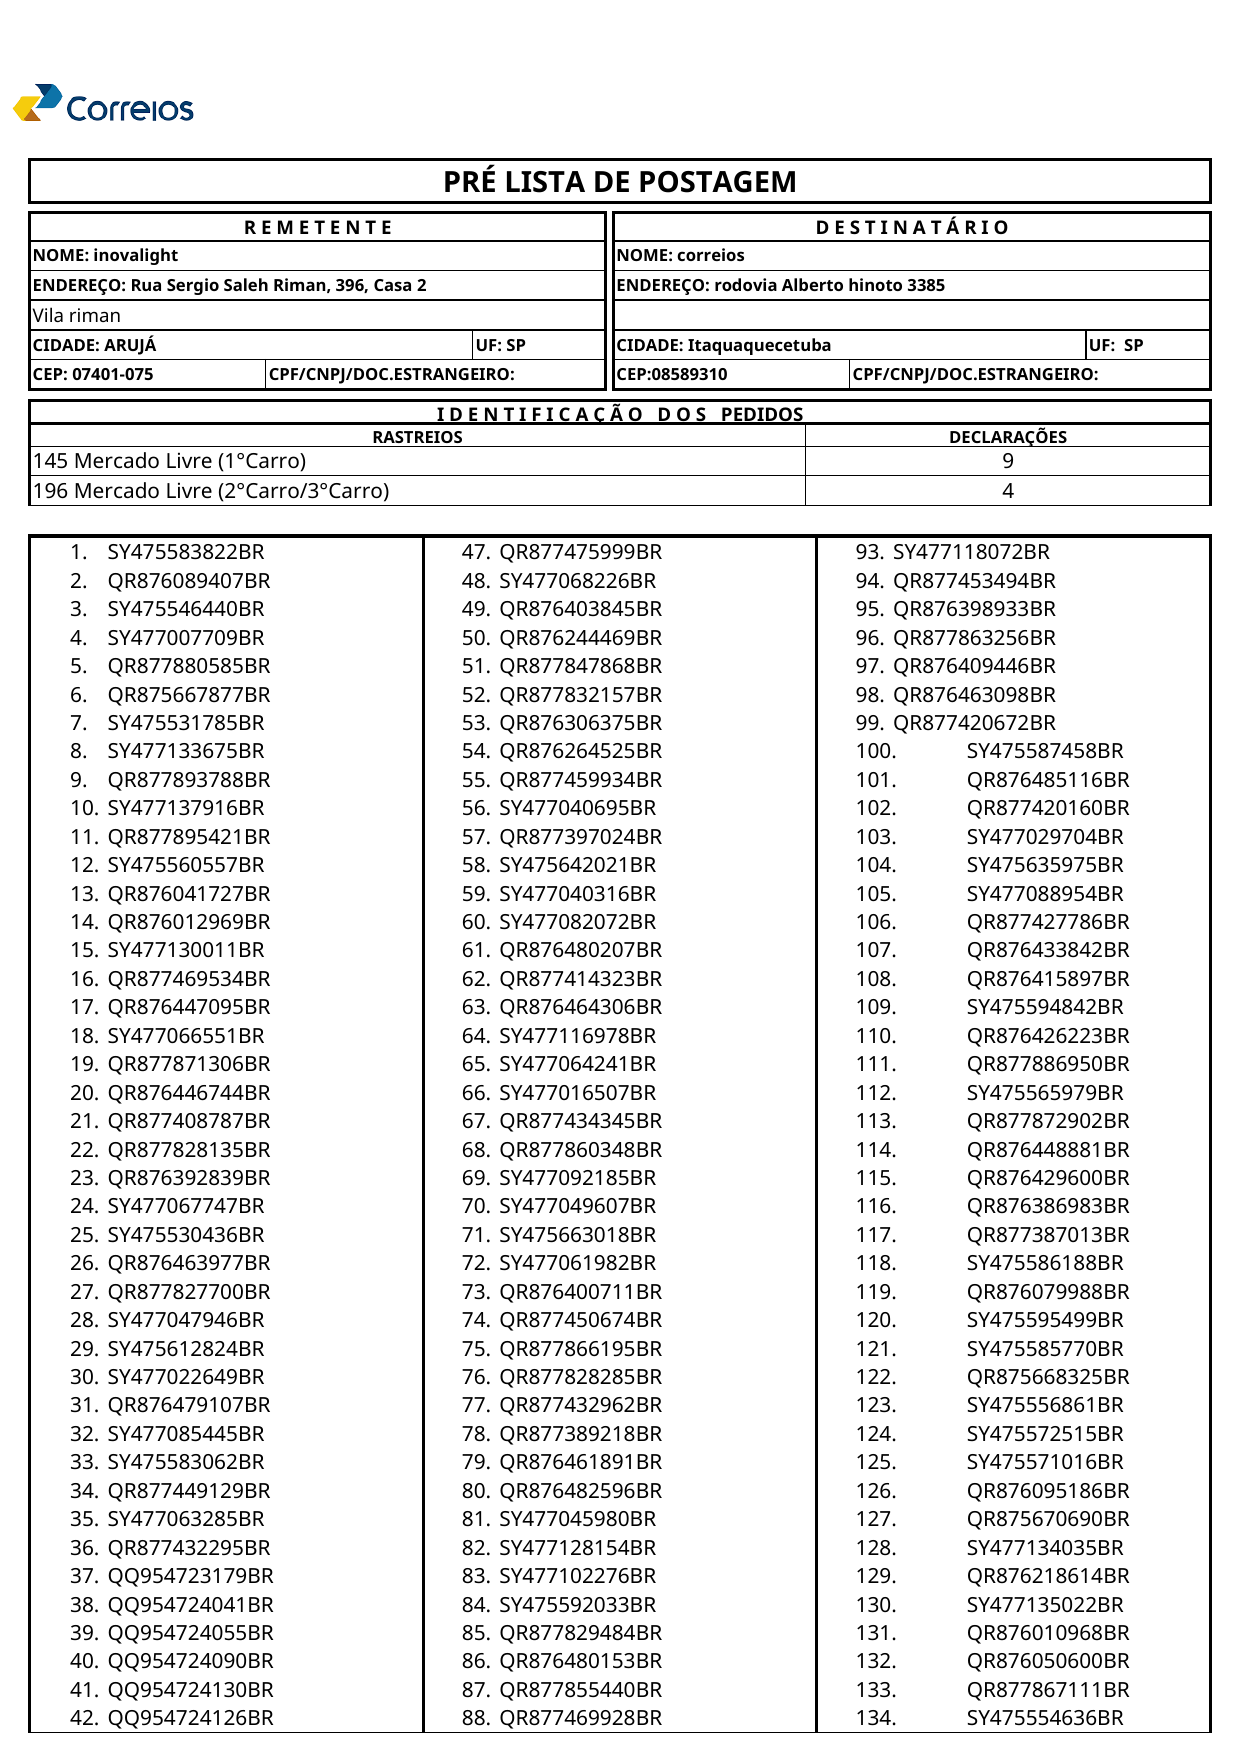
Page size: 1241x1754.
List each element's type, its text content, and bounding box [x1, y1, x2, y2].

table_cell [357, 506, 370, 534]
table_cell UF: SP [473, 331, 604, 359]
table_cell CPF/CNPJ/DOC.ESTRANGEIRO: [850, 360, 1209, 388]
table_cell [615, 301, 1209, 329]
table_cell [607, 211, 612, 388]
table_cell [653, 506, 680, 534]
table_cell [30, 506, 67, 534]
table_cell CEP:08589310 [615, 360, 849, 388]
table_cell 9 [806, 447, 1209, 475]
table_cell QR877475999BR SY477068226BR QR876403845BR QR876244469BR QR877847868BR QR877832157BR QR876306375BR QR876264525BR QR877459934BR SY477040695BR QR877397024BR SY475642021BR SY477040316BR SY477082072BR QR876480207BR QR877414323BR QR876464306BR SY477116978BR SY477064241BR SY477016507BR QR877434345BR QR877860348BR SY477092185BR SY477049607BR SY475663018BR SY477061982BR QR876400711BR QR877450674BR QR877866195BR QR877828285BR QR877432962BR QR877389218BR QR876461891BR QR876482596BR SY477045980BR SY477128154BR SY477102276BR SY475592033BR QR877829484BR QR876480153BR QR877855440BR QR877469928BR QR877429549BR QR876462747BR QR876459629BR QR877405627BR SY477179712BR QR878230326BR SY477146572BR SY477169030BR QR877841406BR QR876427952BR SY475670141BR QR876432008BR SY475639889BR QR877456270BR QR877916237BR QR878571617BR QR877406485BR SY475671836BR QR878179309BR QR877898723BR QR876415305BR SY475659591BR QR878557080BR SY478558098BR QR878237995BR SY477165466BR SY477157535BR QR878186358BR SY475643407BR QR877445158BR SY477030778BR SY477055616BR SY477112579BR SY477111180BR SY477090374BR SY475640391BR SY477056174BR SY475569905BR QR877473114BR QR876410395BR SY475656312BR SY477022873BR SY477162924BR SY477173241BR SY478577018BR QR877425312BR SY475525161BR QR876301104BR QR876060125BR SY475637534BR SY475562133BR QR876304627BR QR877483519BR QR876447064BR SY477009758BR QR876469250BR SY477035130BR SY475670787BR QR876413114BR SY477082378BR SY475646329BR QR876251155BR QR878228398BR SY475562663BR QR876302025BR QR876258967BR SY475539466BR QR876243211BR QR877394972BR [425, 538, 815, 1732]
table_cell CIDADE: Itaquaquecetuba [615, 331, 1085, 359]
table_cell RASTREIOS CONTEÚDO [31, 425, 805, 446]
table_cell 4 [806, 476, 1209, 505]
table_cell NOME: inovalight [31, 242, 604, 269]
table_cell SY477118072BR QR877453494BR QR876398933BR QR877863256BR QR876409446BR QR876463098BR QR877420672BR SY475587458BR QR876485116BR QR877420160BR SY477029704BR SY475635975BR SY477088954BR QR877427786BR QR876433842BR QR876415897BR SY475594842BR QR876426223BR QR877886950BR SY475565979BR QR877872902BR QR876448881BR QR876429600BR QR876386983BR QR877387013BR SY475586188BR QR876079988BR SY475595499BR SY475585770BR QR875668325BR SY475556861BR SY475572515BR SY475571016BR QR876095186BR QR875670690BR SY477134035BR QR876218614BR SY477135022BR QR876010968BR QR876050600BR QR877867111BR SY475554636BR QR876093389BR SY475673412BR SY475652664BR SY475584730BR QR875689943BR QR875682622BR QR875678755BR SY475574233BR SY475543704BR SY475652182BR SY475648506BR SY477102421BR SY477120093BR SY477178941BR QR877879273BR SY477170381BR SY477145078BR QR877850972BR QR878211565BR SY475628268BR QR876272796BR SY477157941BR QR878213040BR QR878233781BR QR876268615BR QR875666633BR SY477185885BR SY477099444BR QR876390965BR QR876393352BR SY475523364BR SY477135455BR SY475559094BR SY475549392BR SY475641539BR SY477190355BR SY477008029BR QR876453436BR QR877902290BR QR876461477BR SY477191801BR SY477180392BR QR878190905BR SY477162500BR SY478587063BR QR876278079BR SY477034094BR QR876303900BR SY478590495BR SY478574025BR SY477026402BR QR876023082BR QR876473965BR SY477048500BR QR877415893BR QR876070357BR QR875670575BR QR876450165BR SY475618929BR QR877865725BR QR876040505BR QR878583164BR QR084682425BR DQ963068573BR SY475585695BR QR084682306BR QR876450488BR QR876085904BR QR876436588BR QR876426965BR [818, 538, 1209, 1732]
table_cell [1058, 506, 1086, 534]
table_cell 196 Mercado Livre (2°Carro/3°Carro) [31, 476, 805, 505]
table_cell 145 Mercado Livre (1°Carro) [31, 447, 805, 475]
table_cell D E S T I N A T Á R I O [615, 214, 1209, 240]
table_cell SY475583822BR QR876089407BR SY475546440BR SY477007709BR QR877880585BR QR875667877BR SY475531785BR SY477133675BR QR877893788BR SY477137916BR QR877895421BR SY475560557BR QR876041727BR QR876012969BR SY477130011BR QR877469534BR QR876447095BR SY477066551BR QR877871306BR QR876446744BR QR877408787BR QR877828135BR QR876392839BR SY477067747BR SY475530436BR QR876463977BR QR877827700BR SY477047946BR SY475612824BR SY477022649BR QR876479107BR SY477085445BR SY475583062BR QR877449129BR SY477063285BR QR877432295BR QQ954723179BR QQ954724041BR QQ954724055BR QQ954724090BR QQ954724130BR QQ954724126BR QQ954724109BR QQ954724069BR QQ954724086BR SY475658415BR SY475585973BR 43468461738 SY475573900BR QR877889219BR SY475519002BR QR875680405BR QR876056505BR QR876088905BR DQ949412995BR SY475550152BR SY475633634BR QR876400699BR QR876053141BR QR876032756BR QR876449771BR QR876009443BR SY475526462BR SY475639929BR QR876234909BR QR877820057BR QR876068469BR QR876236365BR QR876236365BR QR876215697BR SY475593983BR QR876022507BR QR876274871BR QR876093619BR QR876044768BR QR876303547BR QR876012495BR QR876045128BR QR877893156BR SY477154137BR SY478594210BR SY478580710BR QR878553644BR QR877908200BR SY477198699BR SY477178615BR SY477041705BR QR876086184BR SY475619116BR SY475549335BR QR875657375BR SY475526241BR SY478564371BR QR878541751BR QR876399409BR QR876464195BR QR876447360BR SY477072455BR QR875655794BR QR876108959BR QR877846519BR SY477158244BR QR878549914BR QR876289346BR QR878579641BR SY477008973BR SY478586006BR SY477140787BR SY477111255BR QR877892371BR QR877479015BR SY477025163BR QR877879865BR QR877485850BR SY475636817BR [31, 538, 422, 1732]
table_cell R E M E T E N T E [31, 214, 604, 240]
table_cell ENDEREÇO: Rua Sergio Saleh Riman, 396, Casa 2 [31, 271, 604, 299]
table_cell [805, 506, 849, 534]
table_cell [605, 204, 613, 211]
table_cell [680, 506, 805, 534]
table_cell [30, 204, 605, 211]
table_cell NOME: correios [615, 242, 1209, 269]
table_cell CIDADE: ARUJÁ [31, 331, 472, 359]
table_cell CEP: 07401-075 [31, 360, 265, 388]
table_cell I D E N T I F I C A Ç Ã O D O S PEDIDOS [31, 402, 1209, 422]
table_cell [30, 388, 1211, 399]
table_cell [1086, 506, 1211, 534]
table_cell DECLARAÇÕES VALOR [806, 425, 1209, 446]
table_cell [850, 506, 1058, 534]
table_cell ENDEREÇO: rodovia Alberto hinoto 3385 [615, 271, 1209, 299]
table_cell [613, 204, 1211, 211]
table_cell [208, 506, 229, 534]
table_cell [370, 506, 400, 534]
table_cell CPF/CNPJ/DOC.ESTRANGEIRO: [266, 360, 604, 388]
table_cell Vila riman [31, 301, 604, 329]
table_cell [229, 506, 357, 534]
table_cell UF: SP [1087, 331, 1209, 359]
table_cell [400, 506, 444, 534]
table_header PRÉ LISTA DE POSTAGEM [205, 161, 1209, 201]
table_cell [67, 506, 200, 534]
table_cell [200, 506, 208, 534]
table_cell [444, 506, 653, 534]
